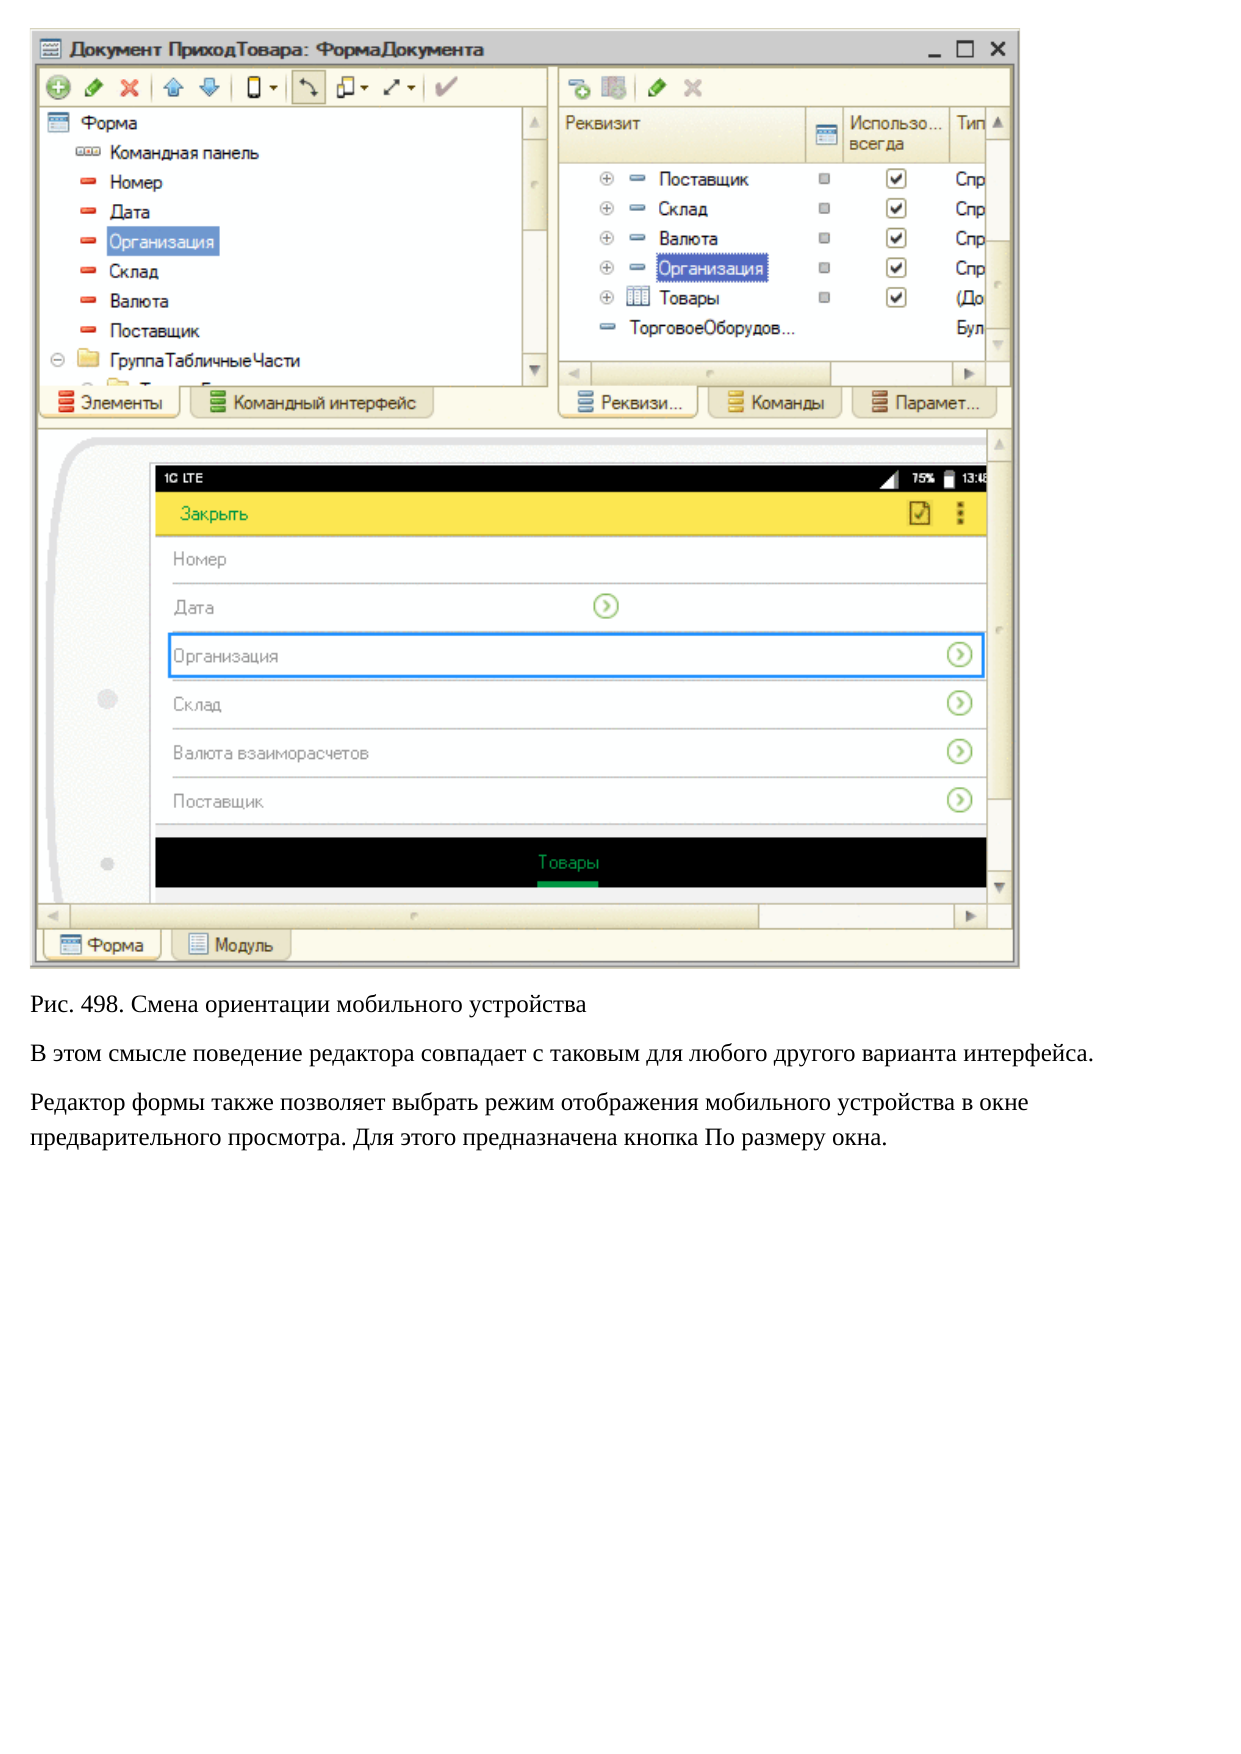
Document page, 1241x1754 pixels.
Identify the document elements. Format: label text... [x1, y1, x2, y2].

text Рис. 498. Смена ориентации мобильного устройства [30, 989, 1211, 1018]
text Редактор формы также позволяет выбрать режим отображения мобильного устройства в окне предварительного просмотра. Для этого предназначена кнопка По размеру окна. [30, 1087, 1211, 1150]
text В этом смысле поведение редактора совпадает с таковым для любого другого варианта интерфейса. [30, 1038, 1211, 1067]
picture [29, 28, 1021, 969]
